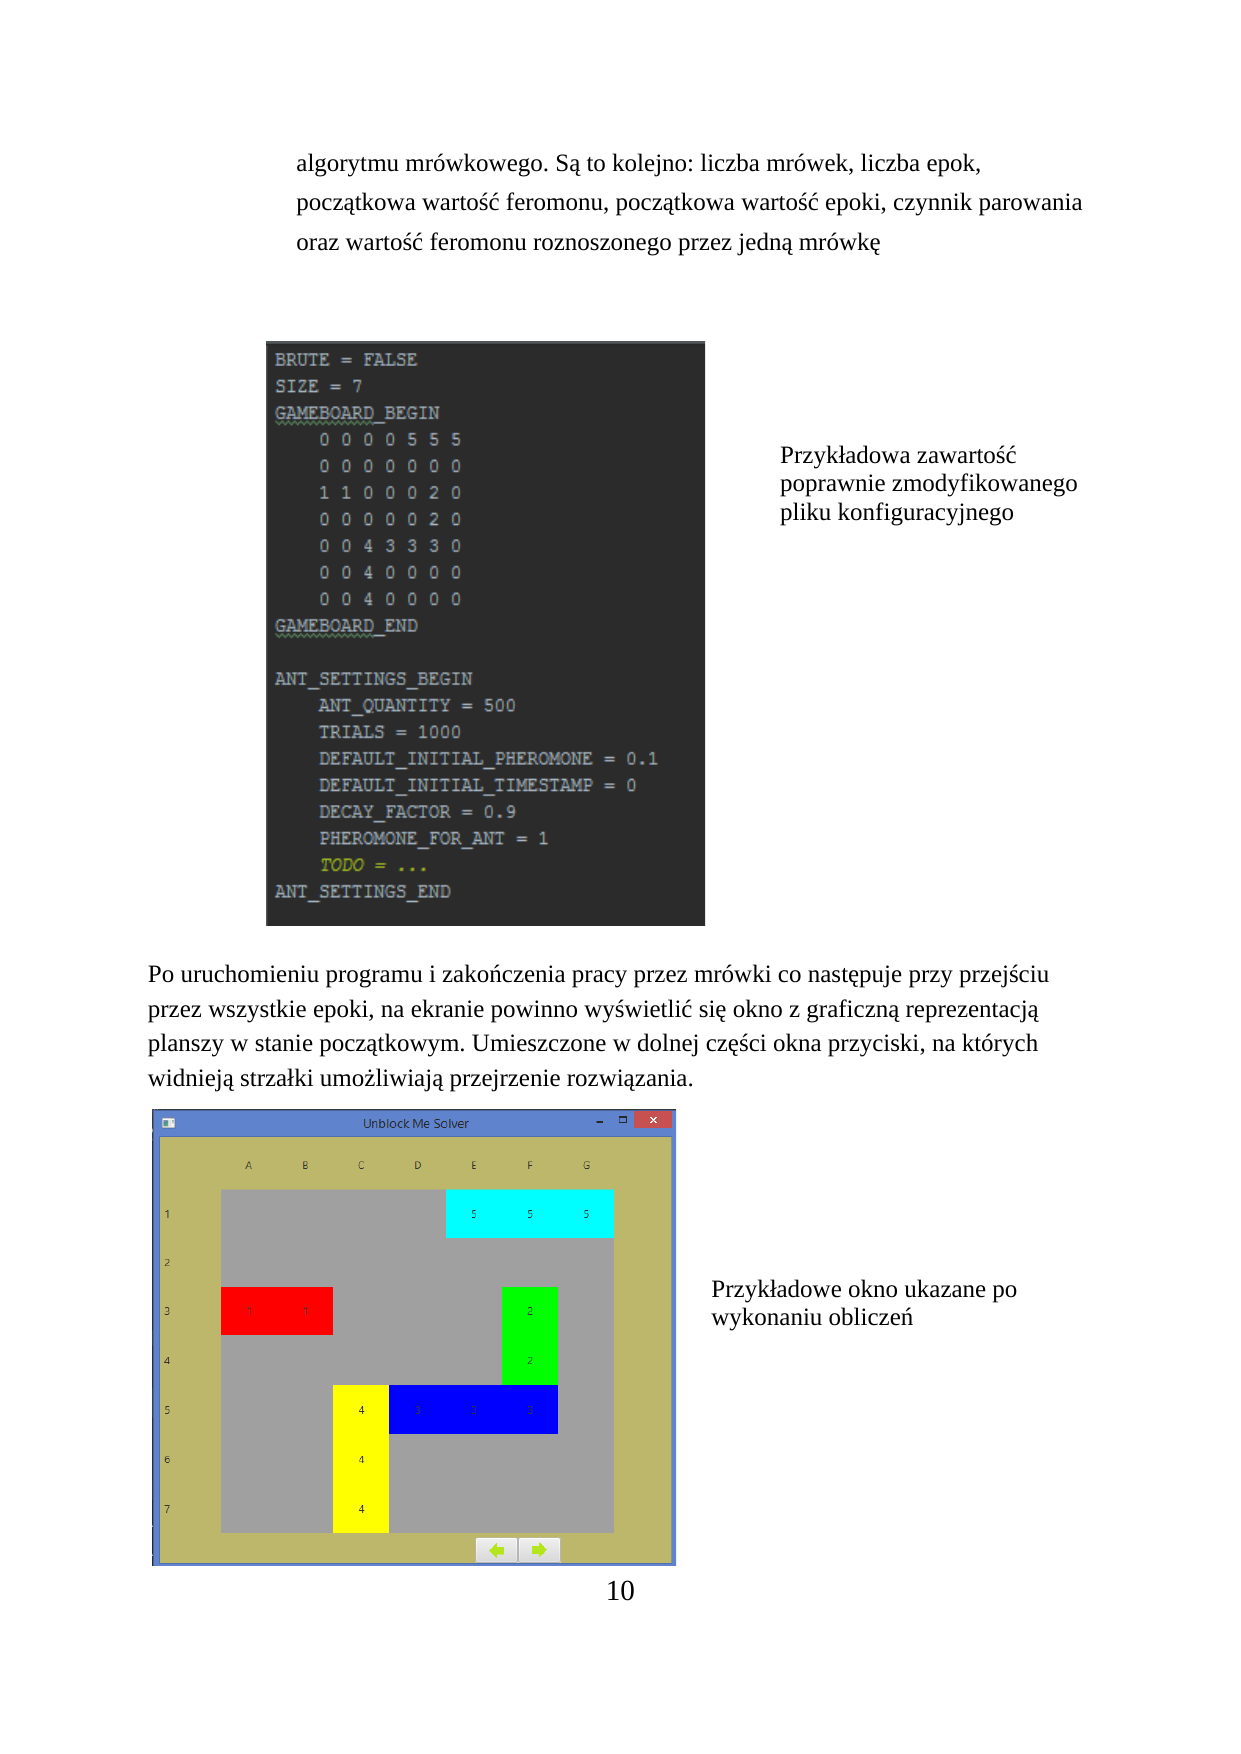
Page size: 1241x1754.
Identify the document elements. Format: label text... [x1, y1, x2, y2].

picture [266, 341, 706, 926]
picture [152, 1109, 677, 1566]
text Po uruchomieniu programu i zakończenia pracy przez mrówki co następuje przy przejściu przez wszystkie epoki, na ekranie powinno wyświetlić się okno z graficzną reprezentacją planszy w stanie początkowym. Umieszczone w dolnej części okna przyciski, na których widnieją strzałki umożliwiają przejrzenie rozwiązania. [148, 959, 1093, 1091]
list algorytmu mrówkowego. Są to kolejno: liczba mrówek, liczba epok, początkowa wartość feromonu, początkowa wartość epoki, czynnik parowania oraz wartość feromonu roznoszonego przez jedną mrówkę [267, 148, 1093, 256]
